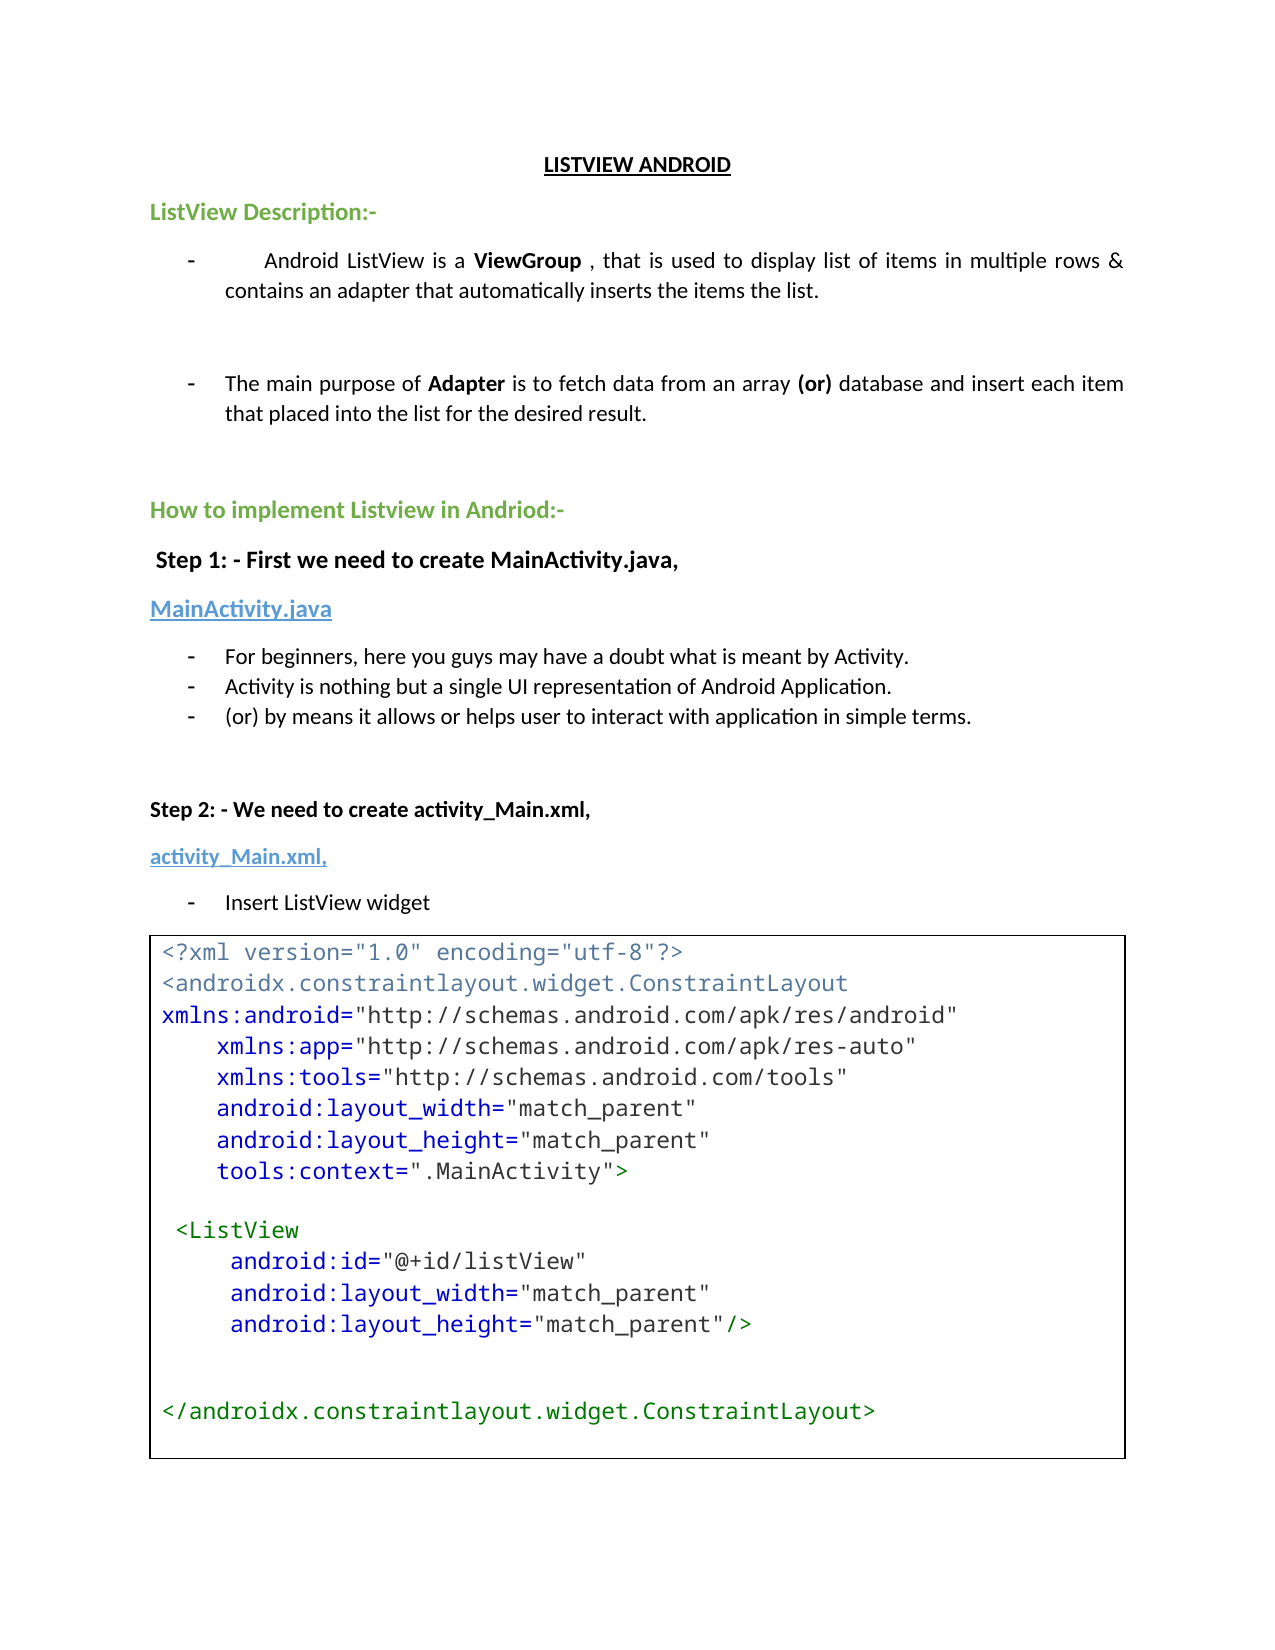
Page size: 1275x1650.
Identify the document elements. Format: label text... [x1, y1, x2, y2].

list Activity is nothing but a single UI representation of Android Application. [187, 672, 1125, 700]
text LISTVIEW ANDROID [150, 150, 1125, 178]
text MainActivity.java [150, 593, 1125, 624]
list For beginners, here you guys may have a doubt what is meant by Activity. [187, 642, 1125, 670]
text activity_Main.xml, [150, 842, 1125, 870]
text Step 1: - First we need to create MainActivity.java, [150, 544, 1125, 574]
list Android ListView is a ViewGroup , that is used to display list of items in multiple rows & contains an adapter that automatically inserts the items the list. [187, 246, 1125, 304]
text ListView Description:- [150, 197, 1125, 227]
table_header <?xml version="1.0" encoding="utf-8"?> <androidx.constraintlayout.widget.ConstraintLayout xmlns:android="http://schemas.android.com/apk/res/android" xmlns:app="http://schemas.android.com/apk/res-auto" xmlns:tools="http://schemas.android.com/tools" android:layout_width="match_parent" android:layout_height="match_parent" tools:context=".MainActivity"> <ListView android:id="@+id/listView" android:layout_width="match_parent" android:layout_height="match_parent"/> </androidx.constraintlayout.widget.ConstraintLayout> [151, 936, 1124, 1458]
list Insert ListView widget [187, 888, 1125, 916]
list (or) by means it allows or helps user to interact with application in simple terms. [187, 702, 1125, 730]
text How to implement Listview in Andriod:- [150, 494, 1125, 525]
list The main purpose of Adapter is to fetch data from an array (or) database and insert each item that placed into the list for the desired result. [187, 369, 1125, 427]
text Step 2: - We need to create activity_Main.xml, [150, 795, 1125, 823]
